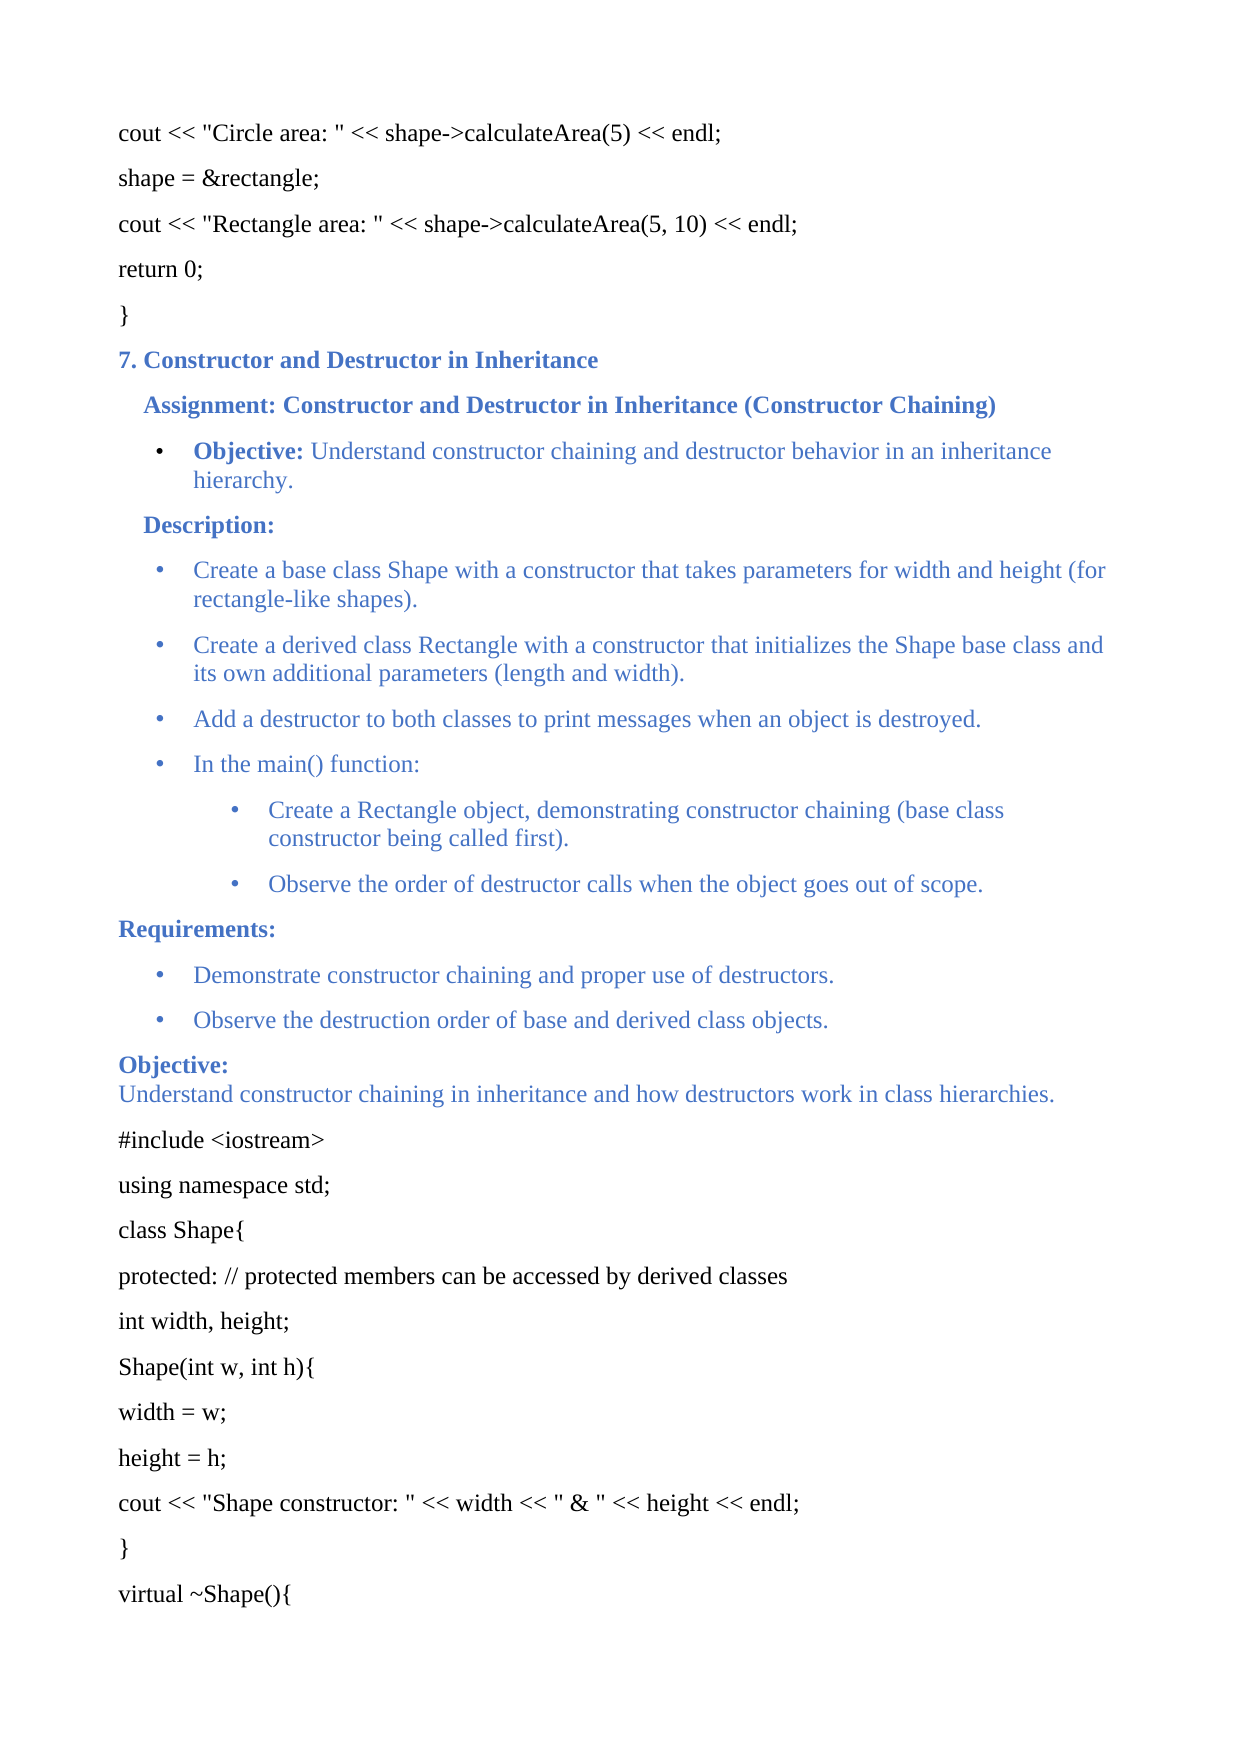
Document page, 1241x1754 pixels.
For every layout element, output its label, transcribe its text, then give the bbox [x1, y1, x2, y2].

list Create a derived class Rectangle with a constructor that initializes the Shape base class and its own additional parameters (length and width). [156, 630, 1122, 687]
text #include <iostream> [118, 1125, 1122, 1153]
list In the main() function: [156, 749, 1122, 778]
list Create a base class Shape with a constructor that takes parameters for width and height (for rectangle-like shapes). [156, 556, 1122, 613]
text Shape(int w, int h){ [118, 1352, 1122, 1381]
list Add a destructor to both classes to print messages when an object is destroyed. [156, 704, 1122, 733]
text 7. Constructor and Destructor in Inheritance [118, 345, 1122, 374]
text cout << "Shape constructor: " << width << " & " << height << endl; [118, 1488, 1122, 1517]
text Assignment: Constructor and Destructor in Inheritance (Constructor Chaining) [118, 391, 1122, 419]
text Description: [118, 510, 1122, 539]
text } [118, 1533, 1122, 1562]
list Observe the order of destructor calls when the object goes out of scope. [231, 869, 1122, 898]
text height = h; [118, 1443, 1122, 1471]
text cout << "Rectangle area: " << shape->calculateArea(5, 10) << endl; [118, 209, 1122, 238]
text Requirements: [118, 914, 1122, 943]
text int width, height; [118, 1306, 1122, 1335]
text protected: // protected members can be accessed by derived classes [118, 1261, 1122, 1290]
text using namespace std; [118, 1170, 1122, 1199]
list Objective: Understand constructor chaining and destructor behavior in an inheritance hierarchy. [156, 436, 1122, 493]
text width = w; [118, 1397, 1122, 1426]
text cout << "Circle area: " << shape->calculateArea(5) << endl; [118, 118, 1122, 147]
list Observe the destruction order of base and derived class objects. [156, 1005, 1122, 1034]
text virtual ~Shape(){ [118, 1579, 1122, 1608]
text Objective: Understand constructor chaining in inheritance and how destructors work in class hierarchies. [118, 1051, 1122, 1108]
text class Shape{ [118, 1216, 1122, 1244]
text shape = &rectangle; [118, 163, 1122, 192]
text } [118, 300, 1122, 328]
list Demonstrate constructor chaining and proper use of destructors. [156, 960, 1122, 988]
list Create a Rectangle object, demonstrating constructor chaining (base class constructor being called first). [231, 795, 1122, 852]
text return 0; [118, 254, 1122, 283]
